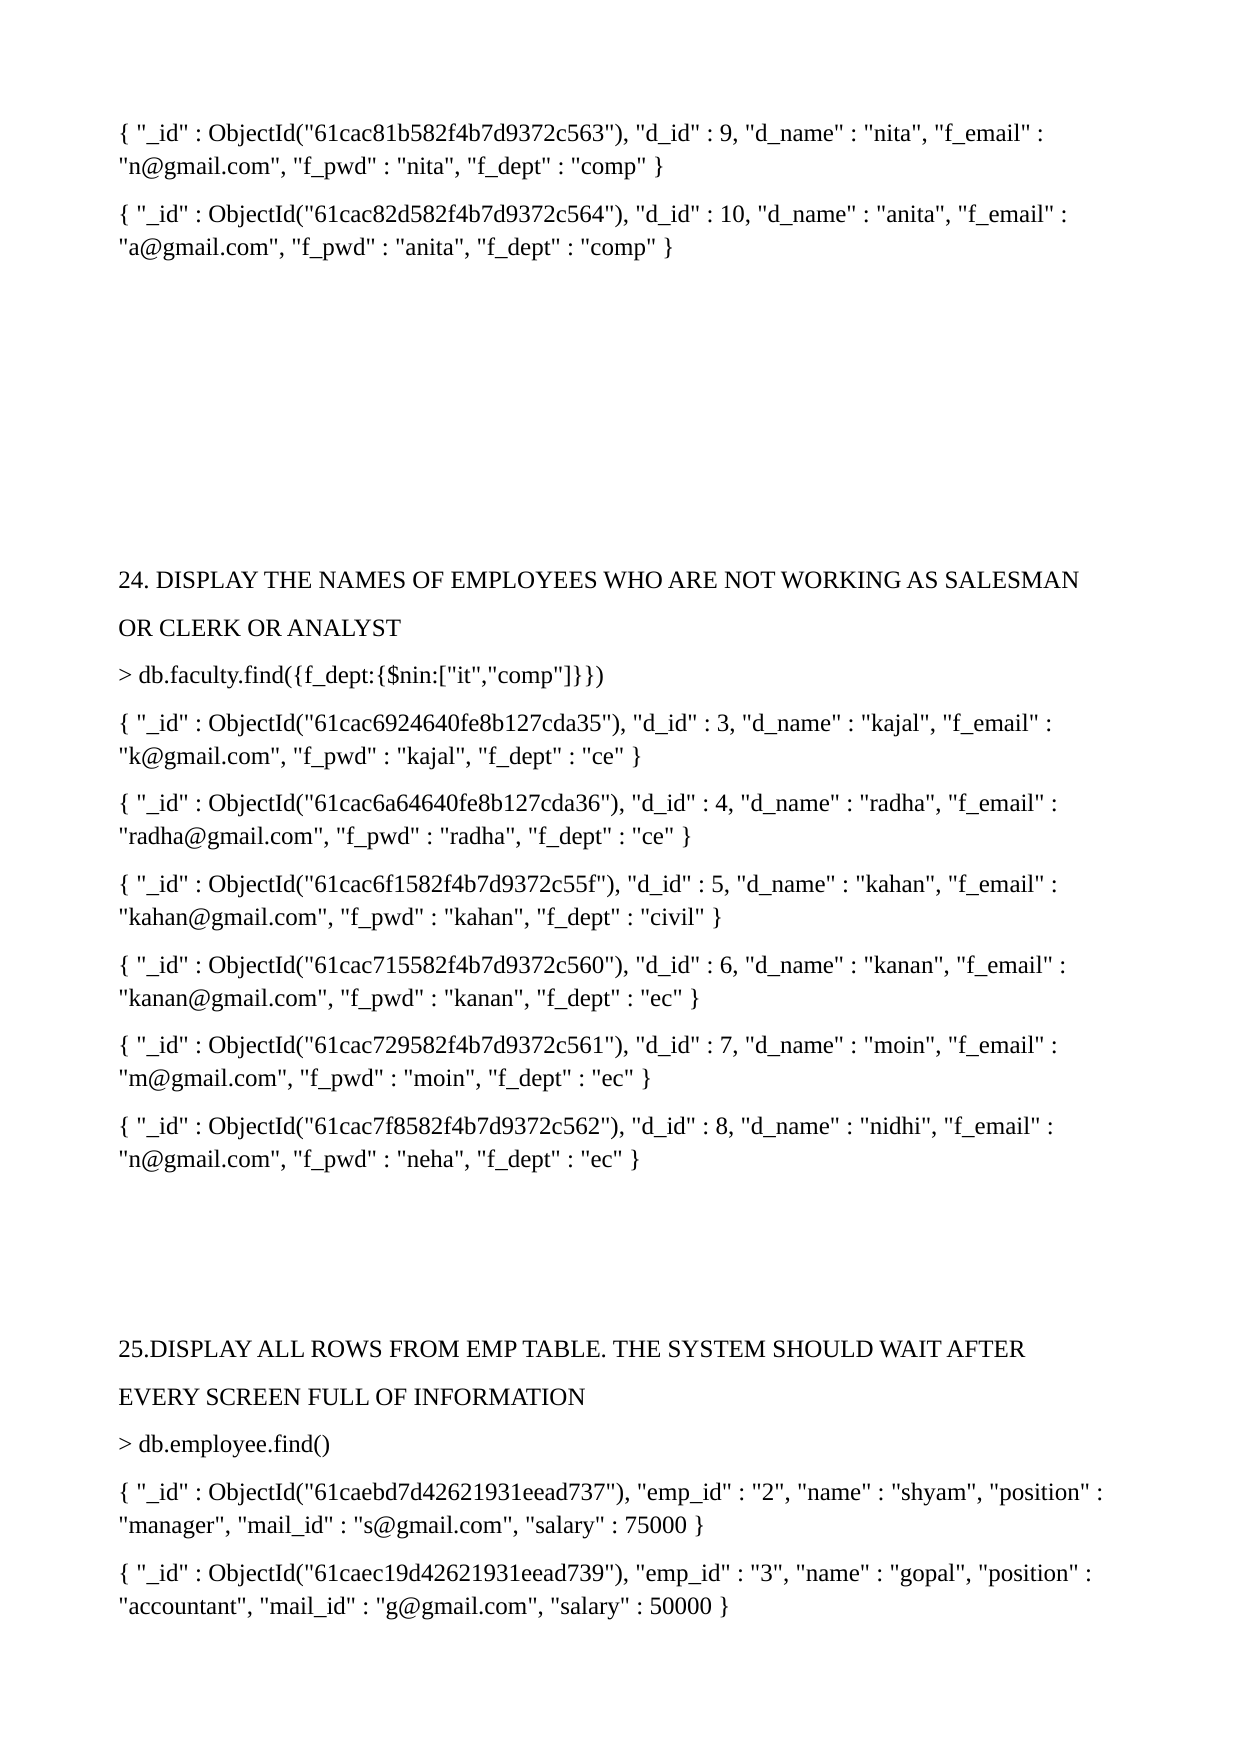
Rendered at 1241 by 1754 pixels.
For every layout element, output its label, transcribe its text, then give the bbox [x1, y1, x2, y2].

text > db.faculty.find({f_dept:{$nin:["it","comp"]}}) [118, 660, 1122, 689]
text { "_id" : ObjectId("61cac6a64640fe8b127cda36"), "d_id" : 4, "d_name" : "radha", "f_email" : "radha@gmail.com", "f_pwd" : "radha", "f_dept" : "ce" } [118, 788, 1122, 850]
text { "_id" : ObjectId("61caec19d42621931eead739"), "emp_id" : "3", "name" : "gopal", "position" : "accountant", "mail_id" : "g@gmail.com", "salary" : 50000 } [118, 1558, 1122, 1619]
text { "_id" : ObjectId("61cac6f1582f4b7d9372c55f"), "d_id" : 5, "d_name" : "kahan", "f_email" : "kahan@gmail.com", "f_pwd" : "kahan", "f_dept" : "civil" } [118, 869, 1122, 931]
text { "_id" : ObjectId("61cac81b582f4b7d9372c563"), "d_id" : 9, "d_name" : "nita", "f_email" : "n@gmail.com", "f_pwd" : "nita", "f_dept" : "comp" } [118, 118, 1122, 180]
text { "_id" : ObjectId("61cac6924640fe8b127cda35"), "d_id" : 3, "d_name" : "kajal", "f_email" : "k@gmail.com", "f_pwd" : "kajal", "f_dept" : "ce" } [118, 708, 1122, 769]
text 25.DISPLAY ALL ROWS FROM EMP TABLE. THE SYSTEM SHOULD WAIT AFTER [118, 1334, 1122, 1363]
text { "_id" : ObjectId("61cac82d582f4b7d9372c564"), "d_id" : 10, "d_name" : "anita", "f_email" : "a@gmail.com", "f_pwd" : "anita", "f_dept" : "comp" } [118, 199, 1122, 261]
text { "_id" : ObjectId("61cac7f8582f4b7d9372c562"), "d_id" : 8, "d_name" : "nidhi", "f_email" : "n@gmail.com", "f_pwd" : "neha", "f_dept" : "ec" } [118, 1111, 1122, 1173]
text { "_id" : ObjectId("61cac729582f4b7d9372c561"), "d_id" : 7, "d_name" : "moin", "f_email" : "m@gmail.com", "f_pwd" : "moin", "f_dept" : "ec" } [118, 1030, 1122, 1092]
text 24. DISPLAY THE NAMES OF EMPLOYEES WHO ARE NOT WORKING AS SALESMAN [118, 565, 1122, 594]
text { "_id" : ObjectId("61cac715582f4b7d9372c560"), "d_id" : 6, "d_name" : "kanan", "f_email" : "kanan@gmail.com", "f_pwd" : "kanan", "f_dept" : "ec" } [118, 950, 1122, 1011]
text > db.employee.find() [118, 1429, 1122, 1458]
text EVERY SCREEN FULL OF INFORMATION [118, 1382, 1122, 1411]
text { "_id" : ObjectId("61caebd7d42621931eead737"), "emp_id" : "2", "name" : "shyam", "position" : "manager", "mail_id" : "s@gmail.com", "salary" : 75000 } [118, 1477, 1122, 1539]
text OR CLERK OR ANALYST [118, 613, 1122, 641]
